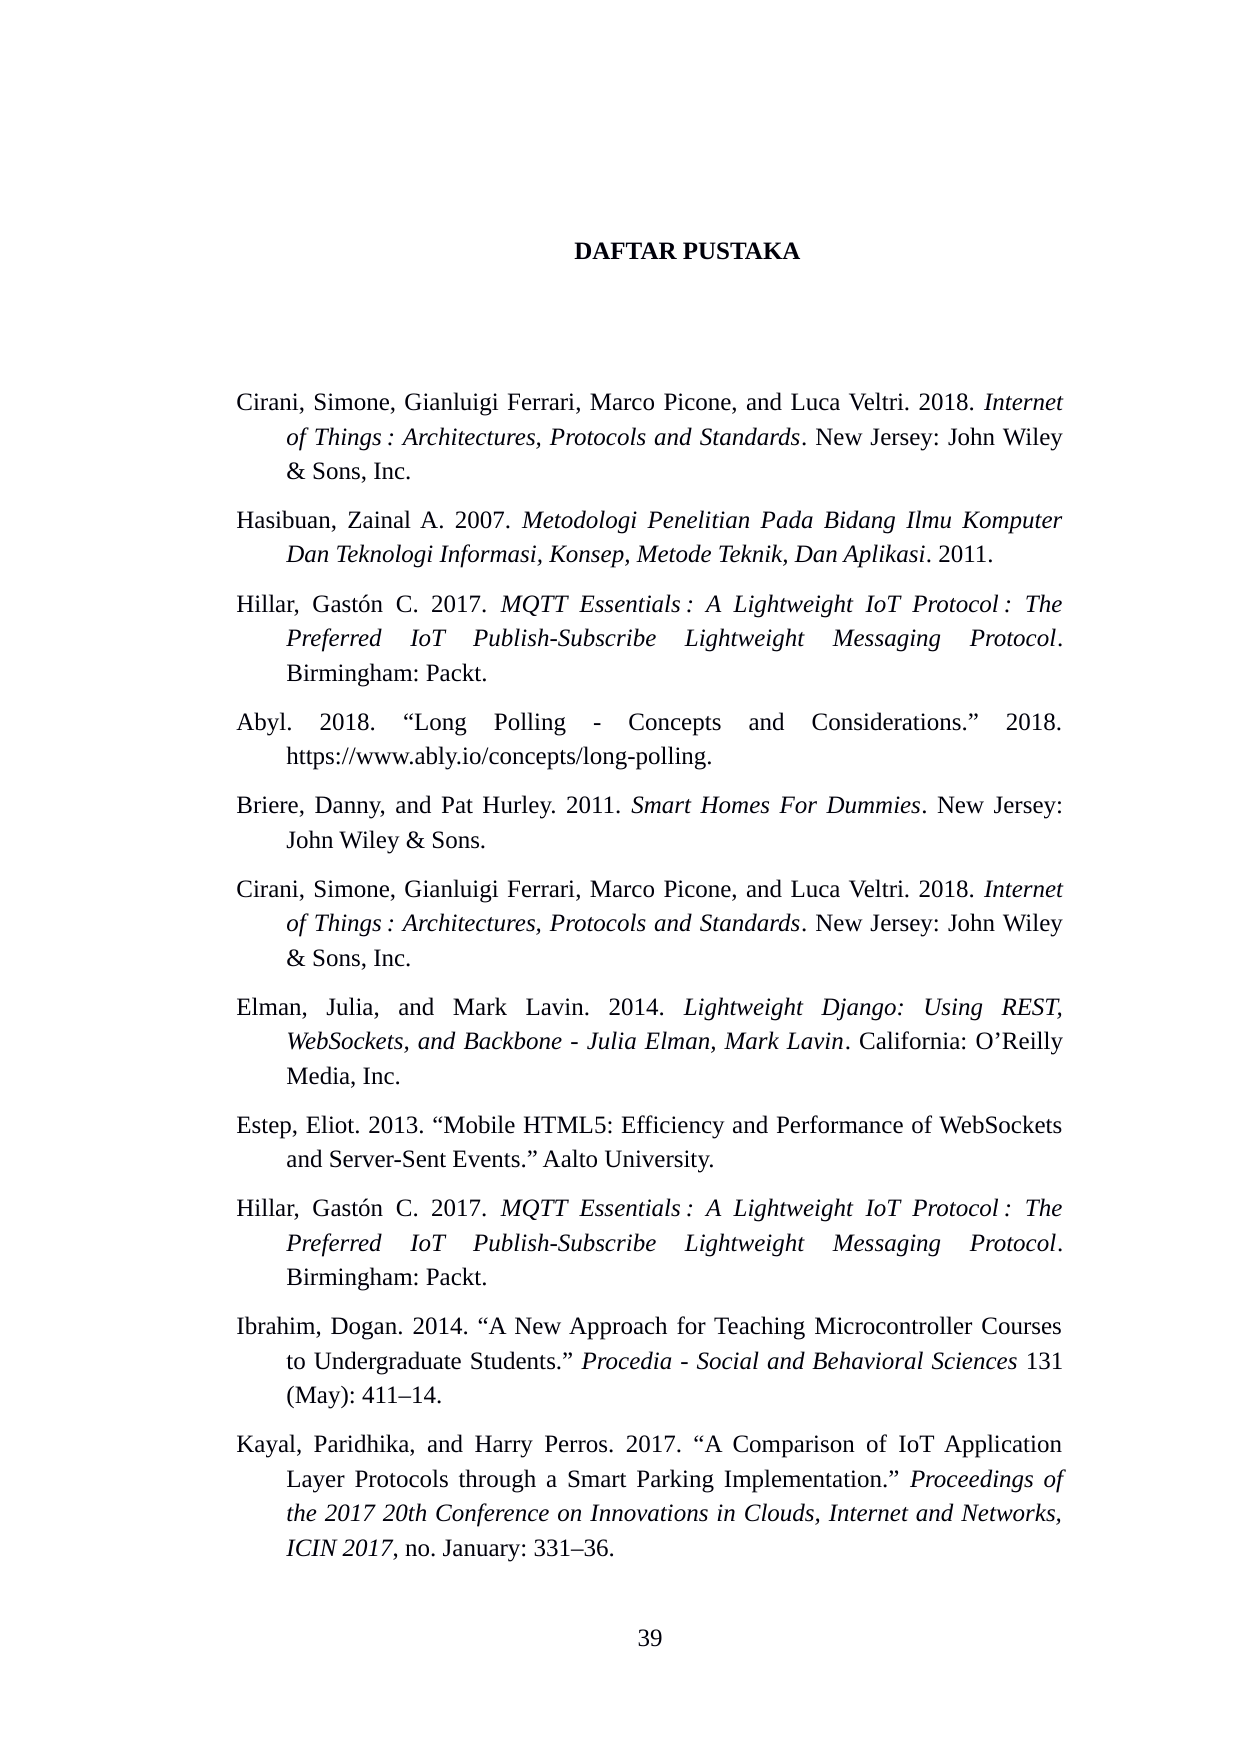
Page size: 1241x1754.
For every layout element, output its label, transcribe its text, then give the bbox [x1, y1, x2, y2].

text Hillar, Gastón C. 2017. MQTT Essentials : A Lightweight IoT Protocol : The Preferred IoT Publish-Subscribe Lightweight Messaging Protocol. Birmingham: Packt. [236, 589, 1063, 686]
text Briere, Danny, and Pat Hurley. 2011. Smart Homes For Dummies. New Jersey: John Wiley & Sons. [236, 790, 1063, 853]
text Cirani, Simone, Gianluigi Ferrari, Marco Picone, and Luca Veltri. 2018. Internet of Things : Architectures, Protocols and Standards. New Jersey: John Wiley & Sons, Inc. [236, 874, 1063, 971]
text Kayal, Paridhika, and Harry Perros. 2017. “A Comparison of IoT Application Layer Protocols through a Smart Parking Implementation.” Proceedings of the 2017 20th Conference on Innovations in Clouds, Internet and Networks, ICIN 2017, no. January: 331–36. [236, 1429, 1063, 1562]
text Elman, Julia, and Mark Lavin. 2014. Lightweight Django: Using REST, WebSockets, and Backbone - Julia Elman, Mark Lavin. California: O’Reilly Media, Inc. [236, 992, 1063, 1089]
text Ibrahim, Dogan. 2014. “A New Approach for Teaching Microcontroller Courses to Undergraduate Students.” Procedia - Social and Behavioral Sciences 131 (May): 411–14. [236, 1311, 1063, 1409]
text Estep, Eliot. 2013. “Mobile HTML5: Efficiency and Performance of WebSockets and Server-Sent Events.” Aalto University. [236, 1110, 1063, 1173]
text Cirani, Simone, Gianluigi Ferrari, Marco Picone, and Luca Veltri. 2018. Internet of Things : Architectures, Protocols and Standards. New Jersey: John Wiley & Sons, Inc. [236, 387, 1063, 485]
text Hillar, Gastón C. 2017. MQTT Essentials : A Lightweight IoT Protocol : The Preferred IoT Publish-Subscribe Lightweight Messaging Protocol. Birmingham: Packt. [236, 1193, 1063, 1291]
text Abyl. 2018. “Long Polling - Concepts and Considerations.” 2018. https://www.ably.io/concepts/long-polling. [236, 707, 1063, 770]
text Hasibuan, Zainal A. 2007. Metodologi Penelitian Pada Bidang Ilmu Komputer Dan Teknologi Informasi, Konsep, Metode Teknik, Dan Aplikasi. 2011. [236, 505, 1063, 568]
subtitle DAFTAR PUSTAKA [311, 236, 1063, 265]
